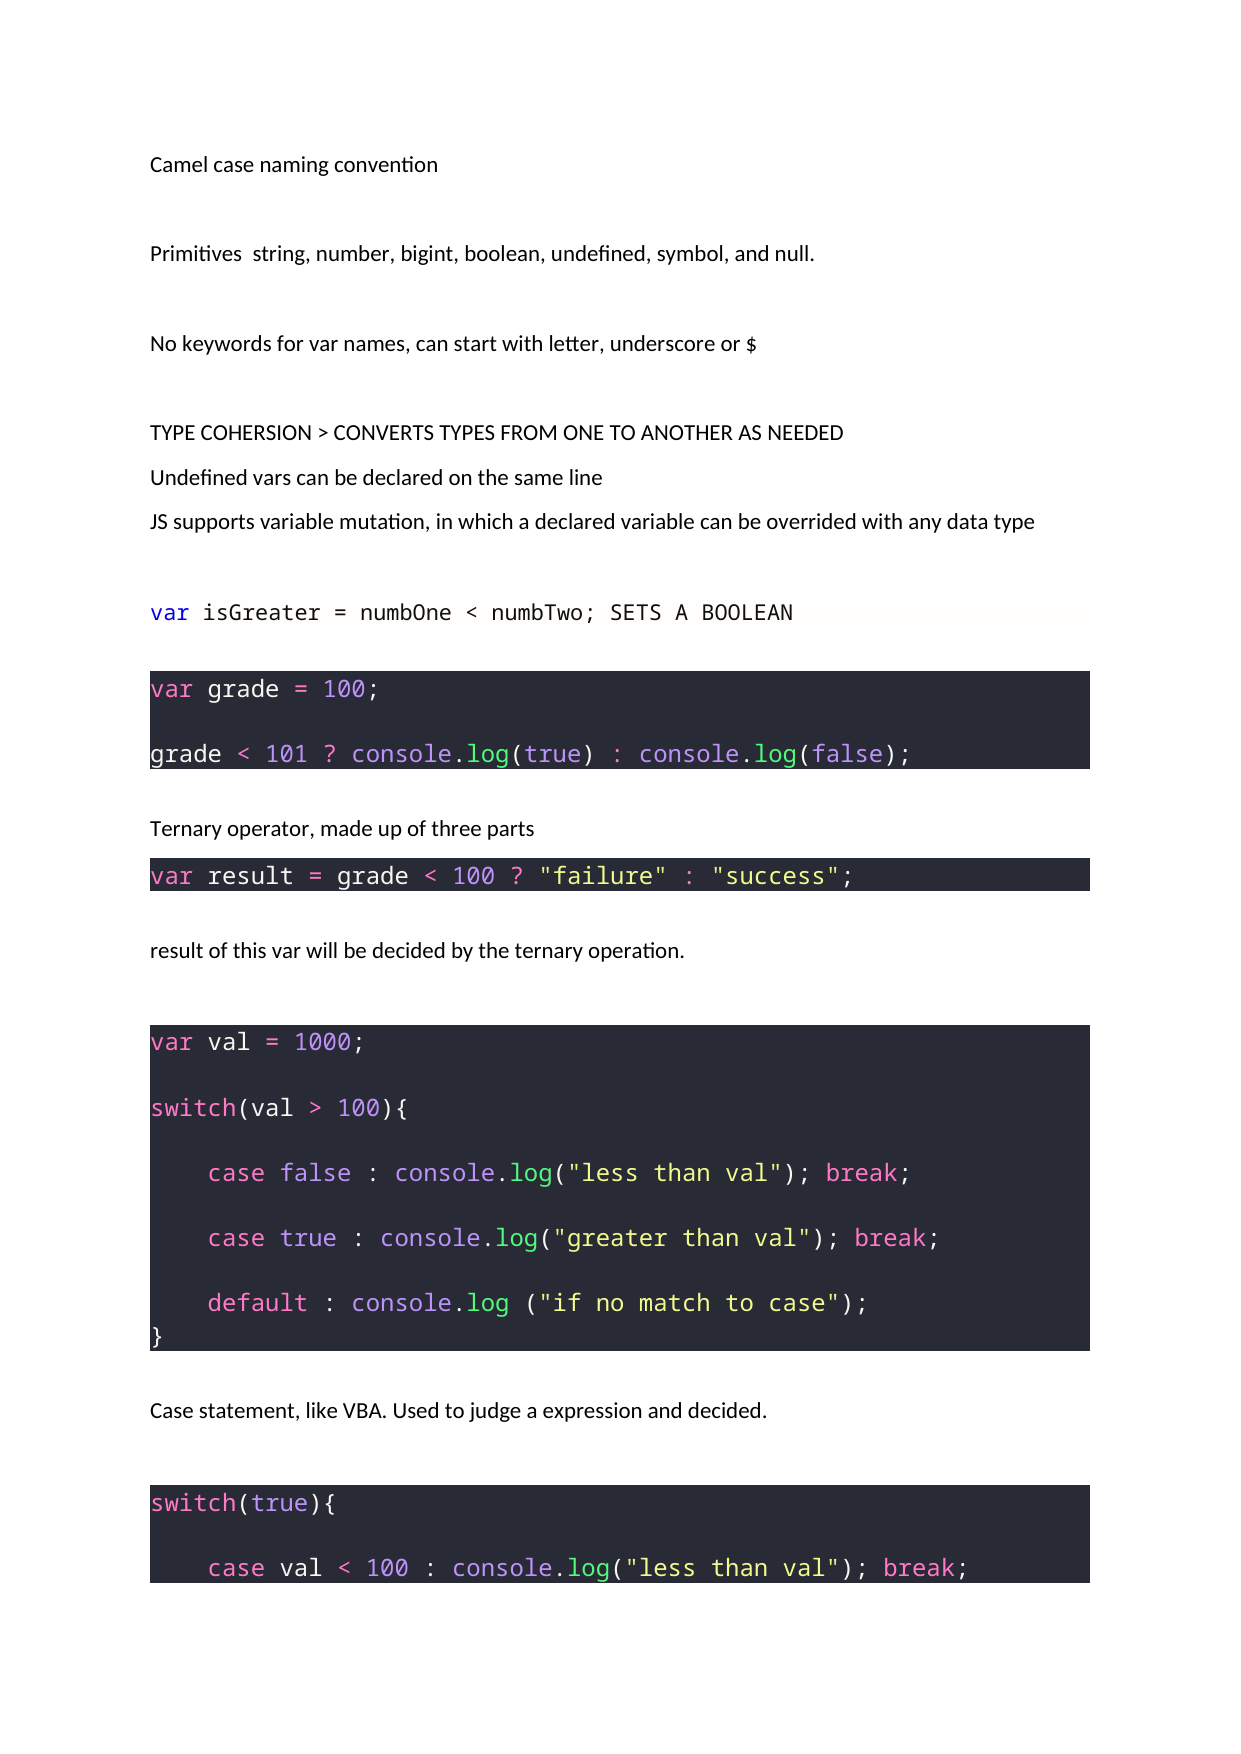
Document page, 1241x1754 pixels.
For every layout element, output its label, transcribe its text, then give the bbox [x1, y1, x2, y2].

text grade < 101 ? console.log(true) : console.log(false); [150, 737, 1090, 769]
text result of this var will be decided by the ternary operation. [150, 936, 1090, 964]
text Primitives string, number, bigint, boolean, undefined, symbol, and null. [150, 239, 1090, 267]
text Camel case naming convention [150, 150, 1090, 178]
text var grade = 100; [150, 671, 1090, 704]
text var isGreater = numbOne < numbTwo; SETS A BOOLEAN [150, 597, 1090, 627]
text switch(val > 100){ [150, 1090, 1090, 1123]
text var result = grade < 100 ? "failure" : "success"; [150, 858, 1090, 891]
text Undefined vars can be declared on the same line [150, 463, 1090, 491]
text TYPE COHERSION > CONVERTS TYPES FROM ONE TO ANOTHER AS NEEDED [150, 418, 1090, 446]
text No keywords for var names, can start with letter, underscore or $ [150, 329, 1090, 357]
text } [150, 1319, 1090, 1351]
text Ternary operator, made up of three parts [150, 814, 1090, 842]
text case false : console.log("less than val"); break; [150, 1156, 1090, 1188]
text Case statement, like VBA. Used to judge a expression and decided. [150, 1396, 1090, 1424]
text default : console.log ("if no match to case"); [150, 1286, 1090, 1319]
text var val = 1000; [150, 1025, 1090, 1058]
text switch(true){ [150, 1485, 1090, 1518]
text JS supports variable mutation, in which a declared variable can be overrided with any data type [150, 507, 1090, 536]
text case val < 100 : console.log("less than val"); break; [150, 1551, 1090, 1583]
text case true : console.log("greater than val"); break; [150, 1221, 1090, 1253]
